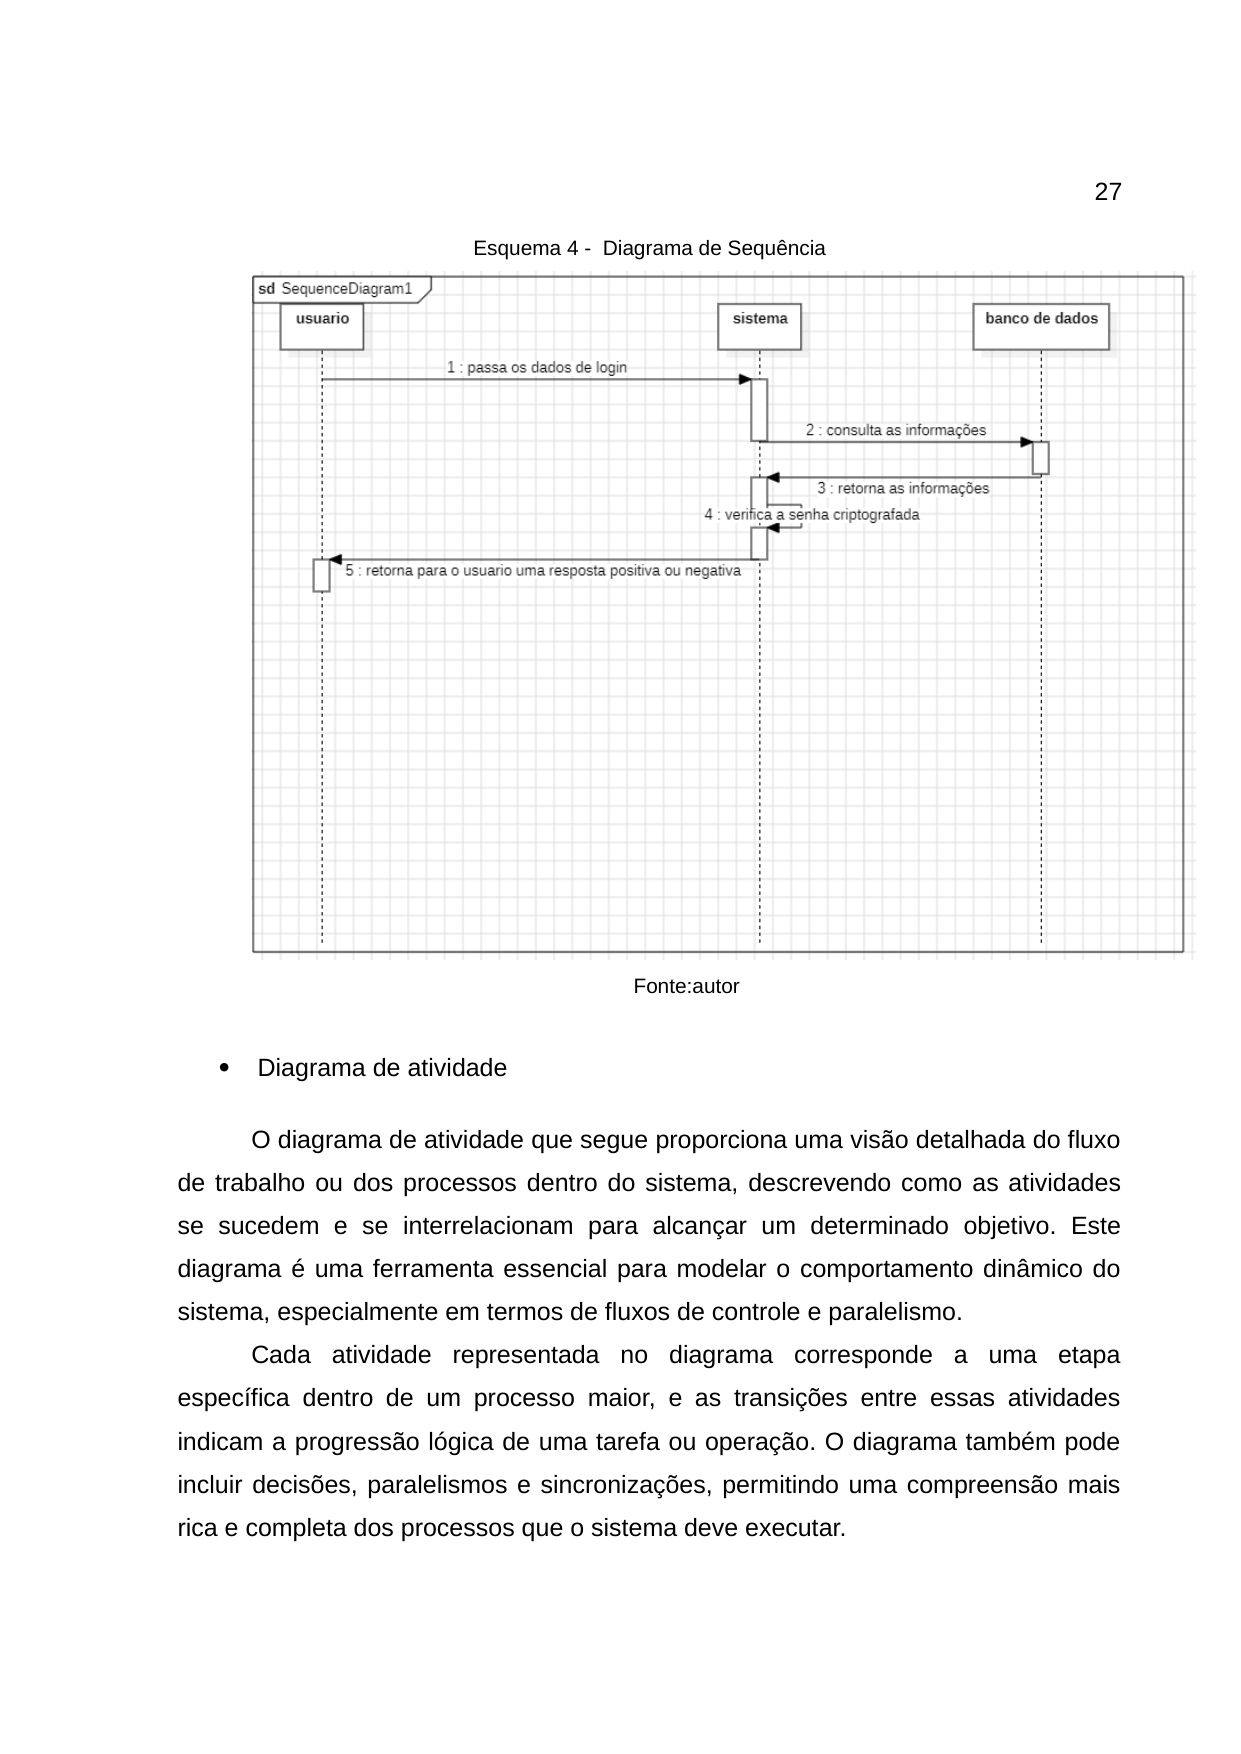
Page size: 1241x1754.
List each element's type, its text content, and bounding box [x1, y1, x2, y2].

subtitle Diagrama de atividade [220, 1053, 1122, 1081]
text Cada atividade representada no diagrama corresponde a uma etapa específica dentro de um processo maior, e as transições entre essas atividades indicam a progressão lógica de uma tarefa ou operação. O diagrama também pode incluir decisões, paralelismos e sincronizações, permitindo uma compreensão mais rica e completa dos processos que o sistema deve executar. [177, 1340, 1122, 1541]
text O diagrama de atividade que segue proporciona uma visão detalhada do fluxo de trabalho ou dos processos dentro do sistema, descrevendo como as atividades se sucedem e se interrelacionam para alcançar um determinado objetivo. Este diagrama é uma ferramenta essencial para modelar o comportamento dinâmico do sistema, especialmente em termos de fluxos de controle e paralelismo. [177, 1124, 1122, 1326]
text Fonte:autor [177, 973, 1122, 997]
picture [251, 271, 1197, 960]
text Esquema 4 - Diagrama de Sequência [177, 235, 1122, 259]
